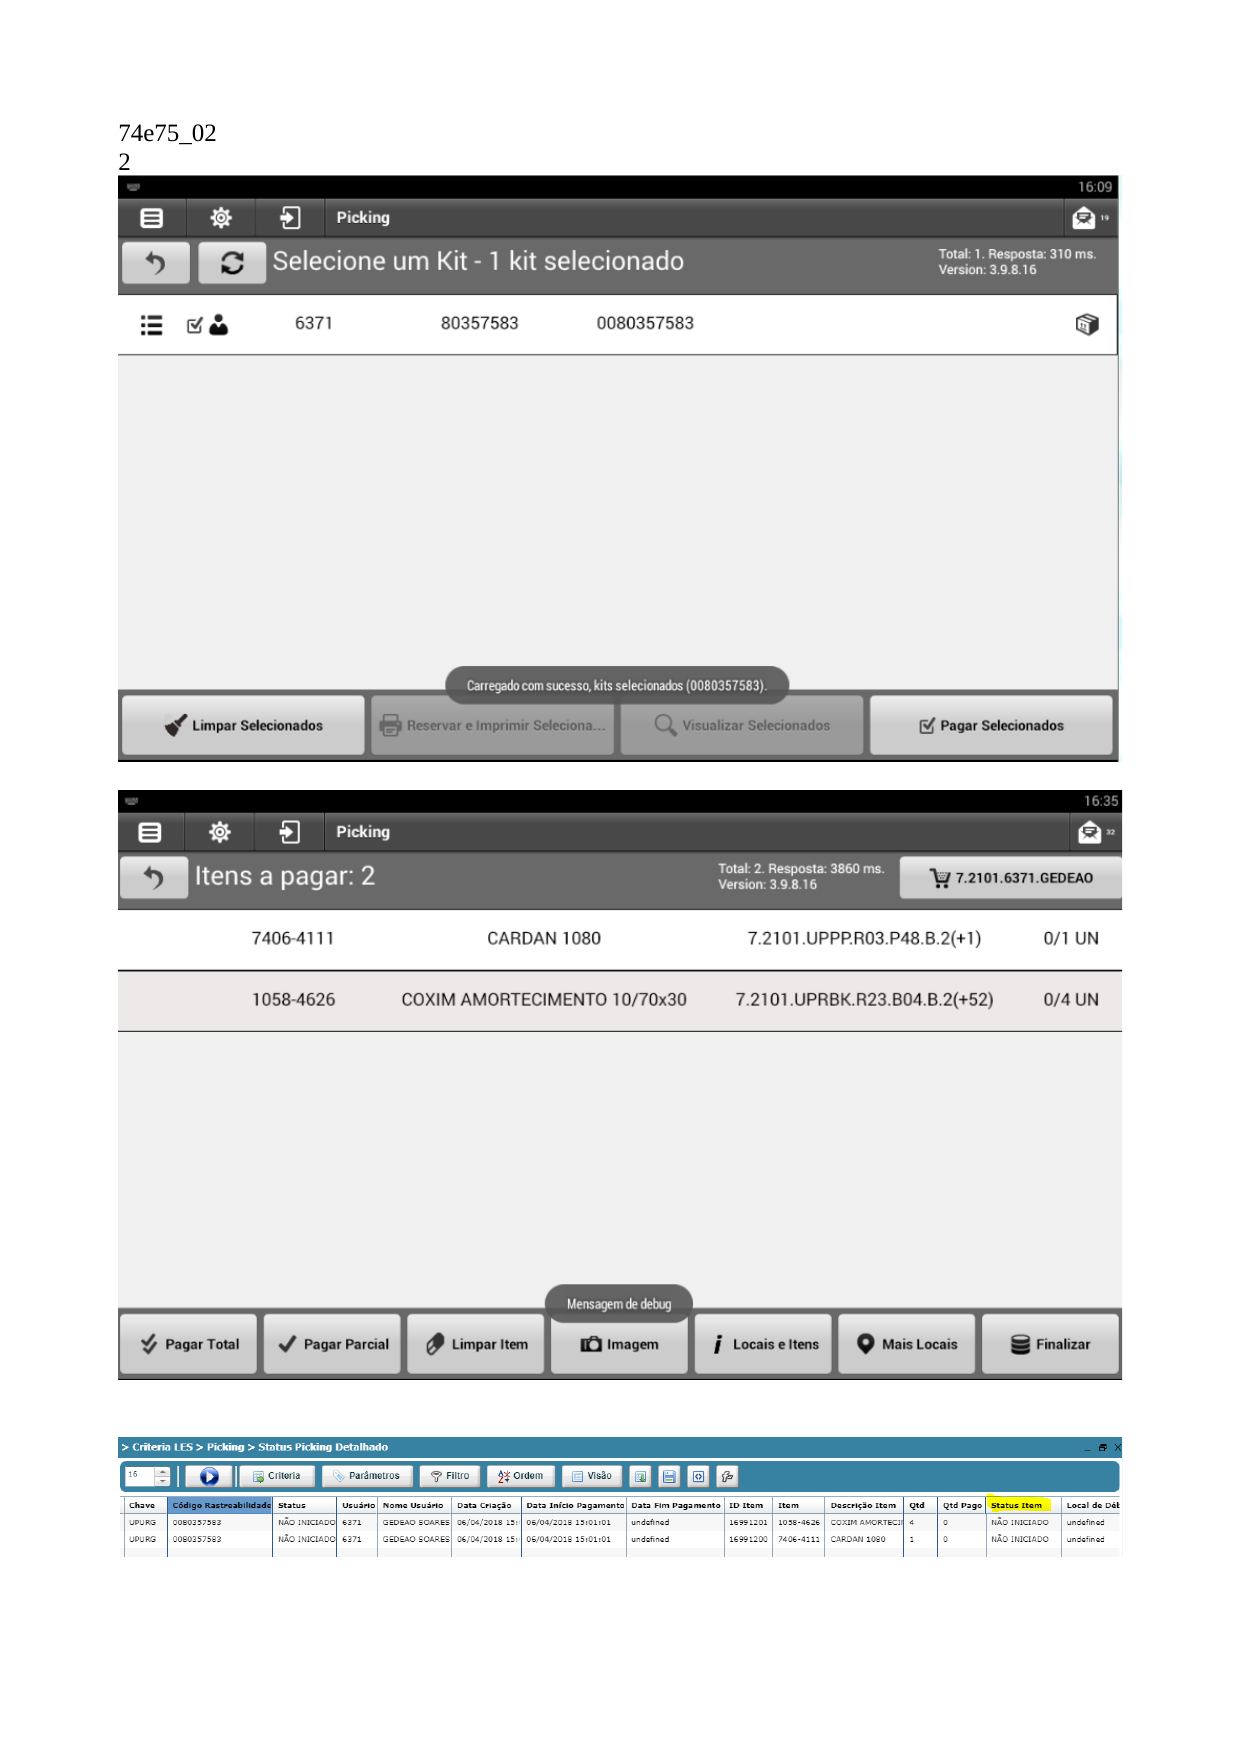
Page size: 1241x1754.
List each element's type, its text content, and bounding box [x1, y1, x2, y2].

text 2 [118, 147, 1122, 175]
picture [118, 1437, 1123, 1557]
picture [118, 790, 1123, 1380]
text 74e75_02 [118, 118, 1122, 147]
picture [118, 175, 1123, 762]
